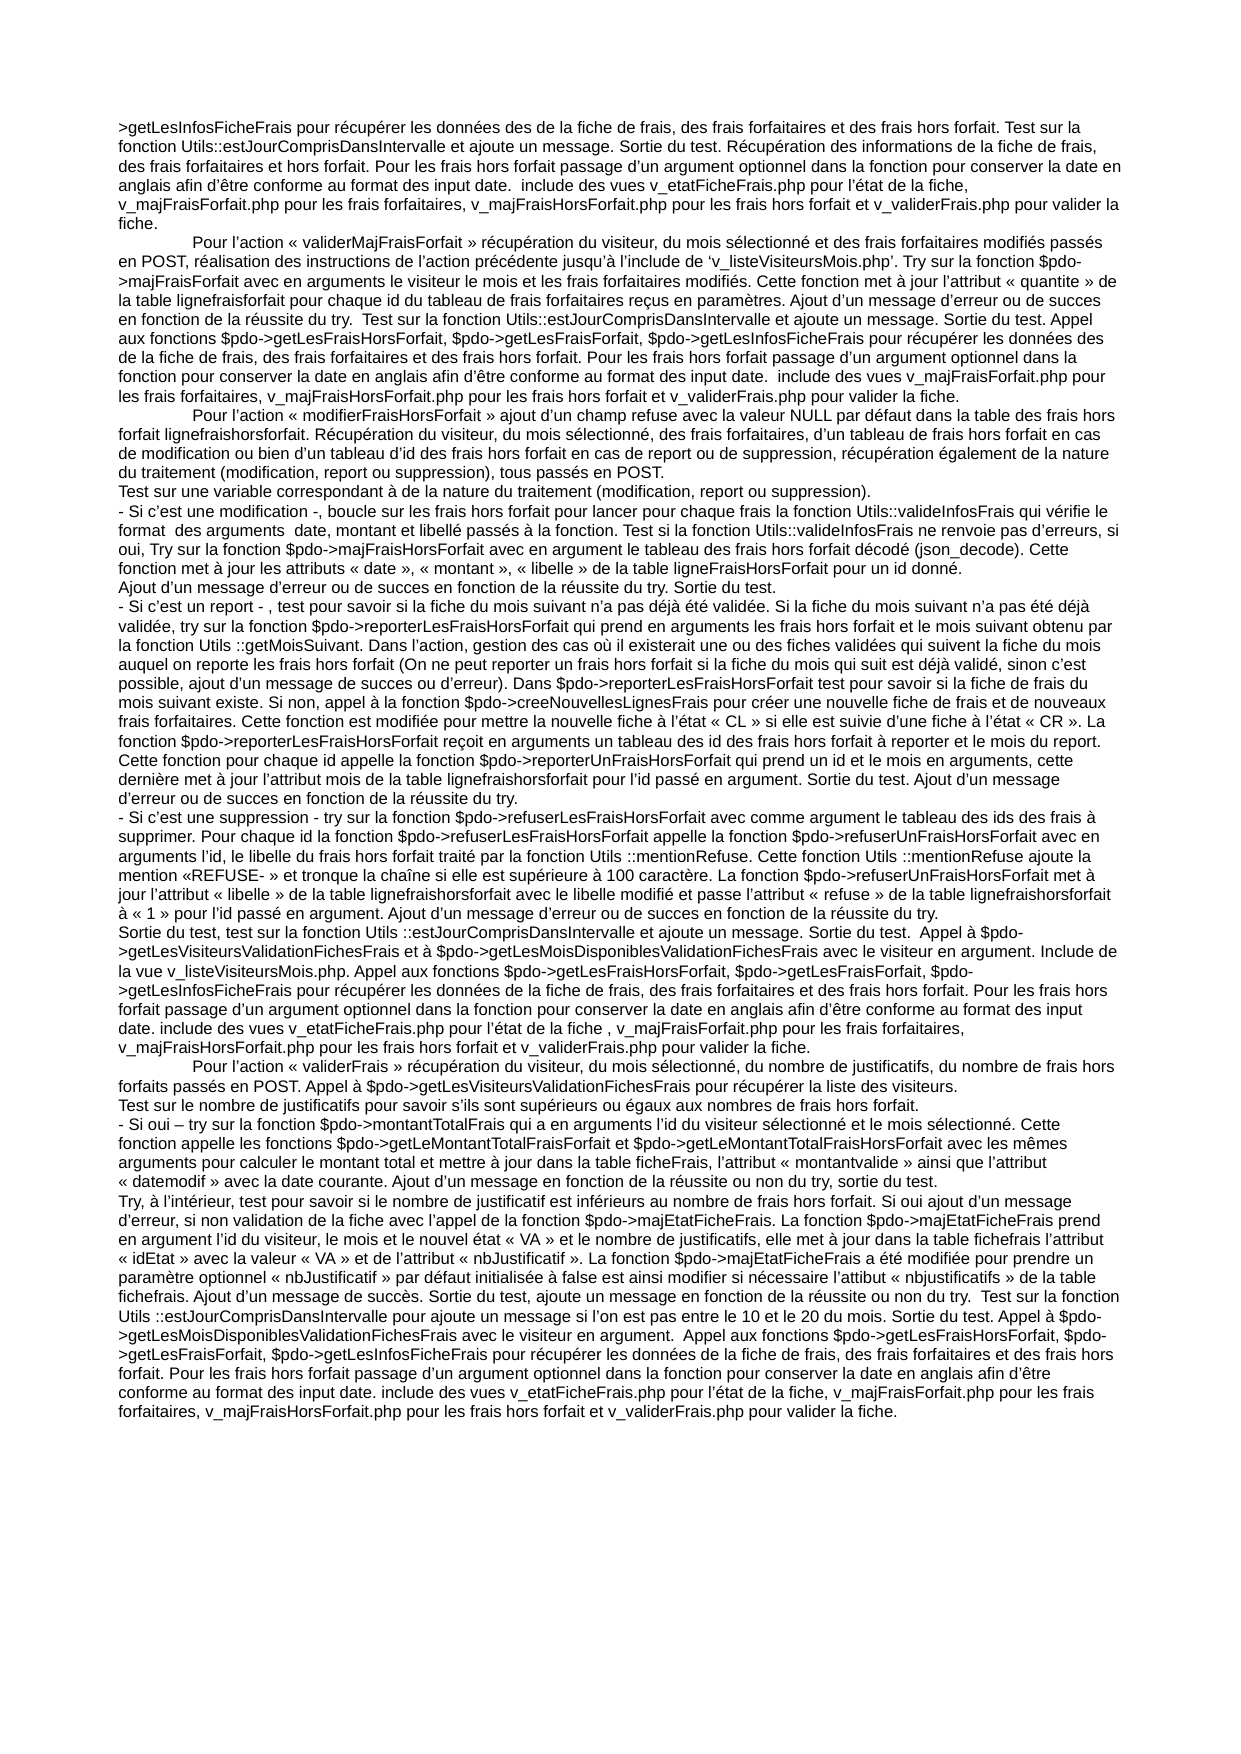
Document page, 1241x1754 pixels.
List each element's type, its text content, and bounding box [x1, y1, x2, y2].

text >getLesInfosFicheFrais pour récupérer les données des de la fiche de frais, des frais forfaitaires et des frais hors forfait. Test sur la fonction Utils::estJourComprisDansIntervalle et ajoute un message. Sortie du test. Récupération des informations de la fiche de frais, des frais forfaitaires et hors forfait. Pour les frais hors forfait passage d’un argument optionnel dans la fonction pour conserver la date en anglais afin d’être conforme au format des input date. include des vues v_etatFicheFrais.php pour l’état de la fiche, v_majFraisForfait.php pour les frais forfaitaires, v_majFraisHorsForfait.php pour les frais hors forfait et v_validerFrais.php pour valider la fiche. [118, 118, 1122, 233]
text Pour l’action « validerFrais » récupération du visiteur, du mois sélectionné, du nombre de justificatifs, du nombre de frais hors forfaits passés en POST. Appel à $pdo->getLesVisiteursValidationFichesFrais pour récupérer la liste des visiteurs. [118, 1057, 1122, 1096]
text - Si c’est une modification -, boucle sur les frais hors forfait pour lancer pour chaque frais la fonction Utils::valideInfosFrais qui vérifie le format des arguments date, montant et libellé passés à la fonction. Test si la fonction Utils::valideInfosFrais ne renvoie pas d’erreurs, si oui, Try sur la fonction $pdo->majFraisHorsForfait avec en argument le tableau des frais hors forfait décodé (json_decode). Cette fonction met à jour les attributs « date », « montant », « libelle » de la table ligneFraisHorsForfait pour un id donné. [118, 501, 1122, 578]
text Try, à l’intérieur, test pour savoir si le nombre de justificatif est inférieurs au nombre de frais hors forfait. Si oui ajout d’un message d’erreur, si non validation de la fiche avec l’appel de la fonction $pdo->majEtatFicheFrais. La fonction $pdo->majEtatFicheFrais prend en argument l’id du visiteur, le mois et le nouvel état « VA » et le nombre de justificatifs, elle met à jour dans la table fichefrais l’attribut « idEtat » avec la valeur « VA » et de l’attribut « nbJustificatif ». La fonction $pdo->majEtatFicheFrais a été modifiée pour prendre un paramètre optionnel « nbJustificatif » par défaut initialisée à false est ainsi modifier si nécessaire l’attibut « nbjustificatifs » de la table fichefrais. Ajout d’un message de succès. Sortie du test, ajoute un message en fonction de la réussite ou non du try. Test sur la fonction Utils ::estJourComprisDansIntervalle pour ajoute un message si l’on est pas entre le 10 et le 20 du mois. Sortie du test. Appel à $pdo->getLesMoisDisponiblesValidationFichesFrais avec le visiteur en argument. Appel aux fonctions $pdo->getLesFraisHorsForfait, $pdo->getLesFraisForfait, $pdo->getLesInfosFicheFrais pour récupérer les données de la fiche de frais, des frais forfaitaires et des frais hors forfait. Pour les frais hors forfait passage d’un argument optionnel dans la fonction pour conserver la date en anglais afin d’être conforme au format des input date. include des vues v_etatFicheFrais.php pour l’état de la fiche, v_majFraisForfait.php pour les frais forfaitaires, v_majFraisHorsForfait.php pour les frais hors forfait et v_validerFrais.php pour valider la fiche. [118, 1191, 1122, 1421]
text Ajout d’un message d’erreur ou de succes en fonction de la réussite du try. Sortie du test. [118, 578, 1122, 597]
text Sortie du test, test sur la fonction Utils ::estJourComprisDansIntervalle et ajoute un message. Sortie du test. Appel à $pdo->getLesVisiteursValidationFichesFrais et à $pdo->getLesMoisDisponiblesValidationFichesFrais avec le visiteur en argument. Include de la vue v_listeVisiteursMois.php. Appel aux fonctions $pdo->getLesFraisHorsForfait, $pdo->getLesFraisForfait, $pdo->getLesInfosFicheFrais pour récupérer les données de la fiche de frais, des frais forfaitaires et des frais hors forfait. Pour les frais hors forfait passage d’un argument optionnel dans la fonction pour conserver la date en anglais afin d’être conforme au format des input date. include des vues v_etatFicheFrais.php pour l’état de la fiche , v_majFraisForfait.php pour les frais forfaitaires, v_majFraisHorsForfait.php pour les frais hors forfait et v_validerFrais.php pour valider la fiche. [118, 923, 1122, 1057]
text - Si oui – try sur la fonction $pdo->montantTotalFrais qui a en arguments l’id du visiteur sélectionné et le mois sélectionné. Cette fonction appelle les fonctions $pdo->getLeMontantTotalFraisForfait et $pdo->getLeMontantTotalFraisHorsForfait avec les mêmes arguments pour calculer le montant total et mettre à jour dans la table ficheFrais, l’attribut « montantvalide » ainsi que l’attribut « datemodif » avec la date courante. Ajout d’un message en fonction de la réussite ou non du try, sortie du test. [118, 1115, 1122, 1191]
text Test sur une variable correspondant à de la nature du traitement (modification, report ou suppression). [118, 482, 1122, 501]
text - Si c’est une suppression - try sur la fonction $pdo->refuserLesFraisHorsForfait avec comme argument le tableau des ids des frais à supprimer. Pour chaque id la fonction $pdo->refuserLesFraisHorsForfait appelle la fonction $pdo->refuserUnFraisHorsForfait avec en arguments l’id, le libelle du frais hors forfait traité par la fonction Utils ::mentionRefuse. Cette fonction Utils ::mentionRefuse ajoute la mention «REFUSE- » et tronque la chaîne si elle est supérieure à 100 caractère. La fonction $pdo->refuserUnFraisHorsForfait met à jour l’attribut « libelle » de la table lignefraishorsforfait avec le libelle modifié et passe l’attribut « refuse » de la table lignefraishorsforfait à « 1 » pour l’id passé en argument. Ajout d’un message d’erreur ou de succes en fonction de la réussite du try. [118, 808, 1122, 923]
text - Si c’est un report - , test pour savoir si la fiche du mois suivant n’a pas déjà été validée. Si la fiche du mois suivant n’a pas été déjà validée, try sur la fonction $pdo->reporterLesFraisHorsForfait qui prend en arguments les frais hors forfait et le mois suivant obtenu par la fonction Utils ::getMoisSuivant. Dans l’action, gestion des cas où il existerait une ou des fiches validées qui suivent la fiche du mois auquel on reporte les frais hors forfait (On ne peut reporter un frais hors forfait si la fiche du mois qui suit est déjà validé, sinon c’est possible, ajout d’un message de succes ou d’erreur). Dans $pdo->reporterLesFraisHorsForfait test pour savoir si la fiche de frais du mois suivant existe. Si non, appel à la fonction $pdo->creeNouvellesLignesFrais pour créer une nouvelle fiche de frais et de nouveaux frais forfaitaires. Cette fonction est modifiée pour mettre la nouvelle fiche à l’état « CL » si elle est suivie d’une fiche à l’état « CR ». La fonction $pdo->reporterLesFraisHorsForfait reçoit en arguments un tableau des id des frais hors forfait à reporter et le mois du report. Cette fonction pour chaque id appelle la fonction $pdo->reporterUnFraisHorsForfait qui prend un id et le mois en arguments, cette dernière met à jour l’attribut mois de la table lignefraishorsforfait pour l’id passé en argument. Sortie du test. Ajout d’un message d’erreur ou de succes en fonction de la réussite du try. [118, 597, 1122, 808]
text Pour l’action « modifierFraisHorsForfait » ajout d’un champ refuse avec la valeur NULL par défaut dans la table des frais hors forfait lignefraishorsforfait. Récupération du visiteur, du mois sélectionné, des frais forfaitaires, d’un tableau de frais hors forfait en cas de modification ou bien d’un tableau d’id des frais hors forfait en cas de report ou de suppression, récupération également de la nature du traitement (modification, report ou suppression), tous passés en POST. [118, 406, 1122, 482]
text Test sur le nombre de justificatifs pour savoir s’ils sont supérieurs ou égaux aux nombres de frais hors forfait. [118, 1096, 1122, 1115]
text Pour l’action « validerMajFraisForfait » récupération du visiteur, du mois sélectionné et des frais forfaitaires modifiés passés en POST, réalisation des instructions de l’action précédente jusqu’à l’include de ‘v_listeVisiteursMois.php’. Try sur la fonction $pdo->majFraisForfait avec en arguments le visiteur le mois et les frais forfaitaires modifiés. Cette fonction met à jour l’attribut « quantite » de la table lignefraisforfait pour chaque id du tableau de frais forfaitaires reçus en paramètres. Ajout d’un message d’erreur ou de succes en fonction de la réussite du try. Test sur la fonction Utils::estJourComprisDansIntervalle et ajoute un message. Sortie du test. Appel aux fonctions $pdo->getLesFraisHorsForfait, $pdo->getLesFraisForfait, $pdo->getLesInfosFicheFrais pour récupérer les données des de la fiche de frais, des frais forfaitaires et des frais hors forfait. Pour les frais hors forfait passage d’un argument optionnel dans la fonction pour conserver la date en anglais afin d’être conforme au format des input date. include des vues v_majFraisForfait.php pour les frais forfaitaires, v_majFraisHorsForfait.php pour les frais hors forfait et v_validerFrais.php pour valider la fiche. [118, 233, 1122, 406]
